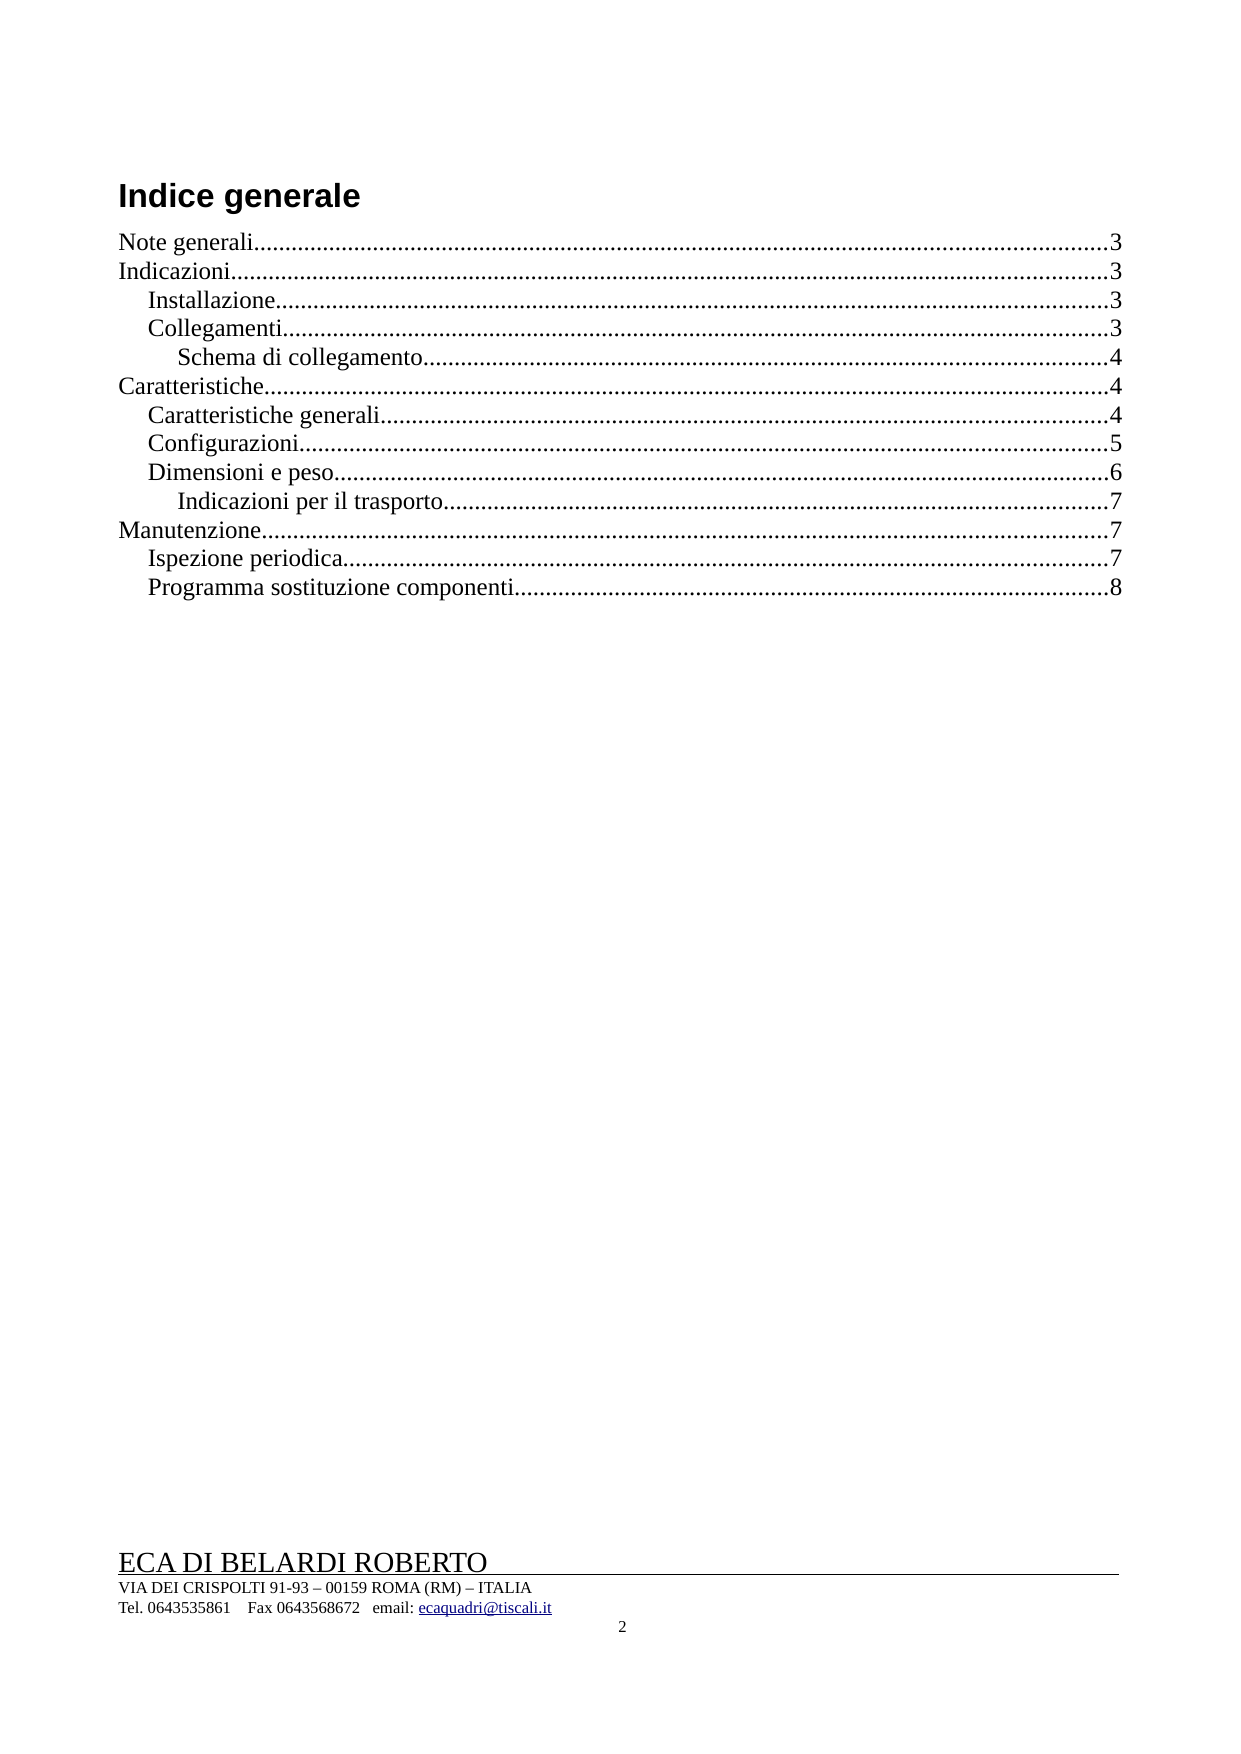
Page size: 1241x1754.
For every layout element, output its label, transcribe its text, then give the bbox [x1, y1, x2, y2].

text Indicazioni 3 [118, 256, 1122, 285]
text Configurazioni 5 [148, 428, 1122, 457]
text Note generali 3 [118, 227, 1122, 256]
text Dimensioni e peso 6 [148, 457, 1122, 486]
text Caratteristiche generali 4 [148, 400, 1122, 428]
text Installazione 3 [148, 285, 1122, 313]
text Schema di collegamento 4 [177, 342, 1122, 371]
text Ispezione periodica 7 [148, 543, 1122, 572]
text Manutenzione 7 [118, 515, 1122, 543]
text Indicazioni per il trasporto 7 [177, 486, 1122, 515]
text Collegamenti 3 [148, 313, 1122, 342]
text Caratteristiche 4 [118, 371, 1122, 400]
text Programma sostituzione componenti 8 [148, 572, 1122, 601]
subtitle Indice generale [118, 176, 1122, 215]
